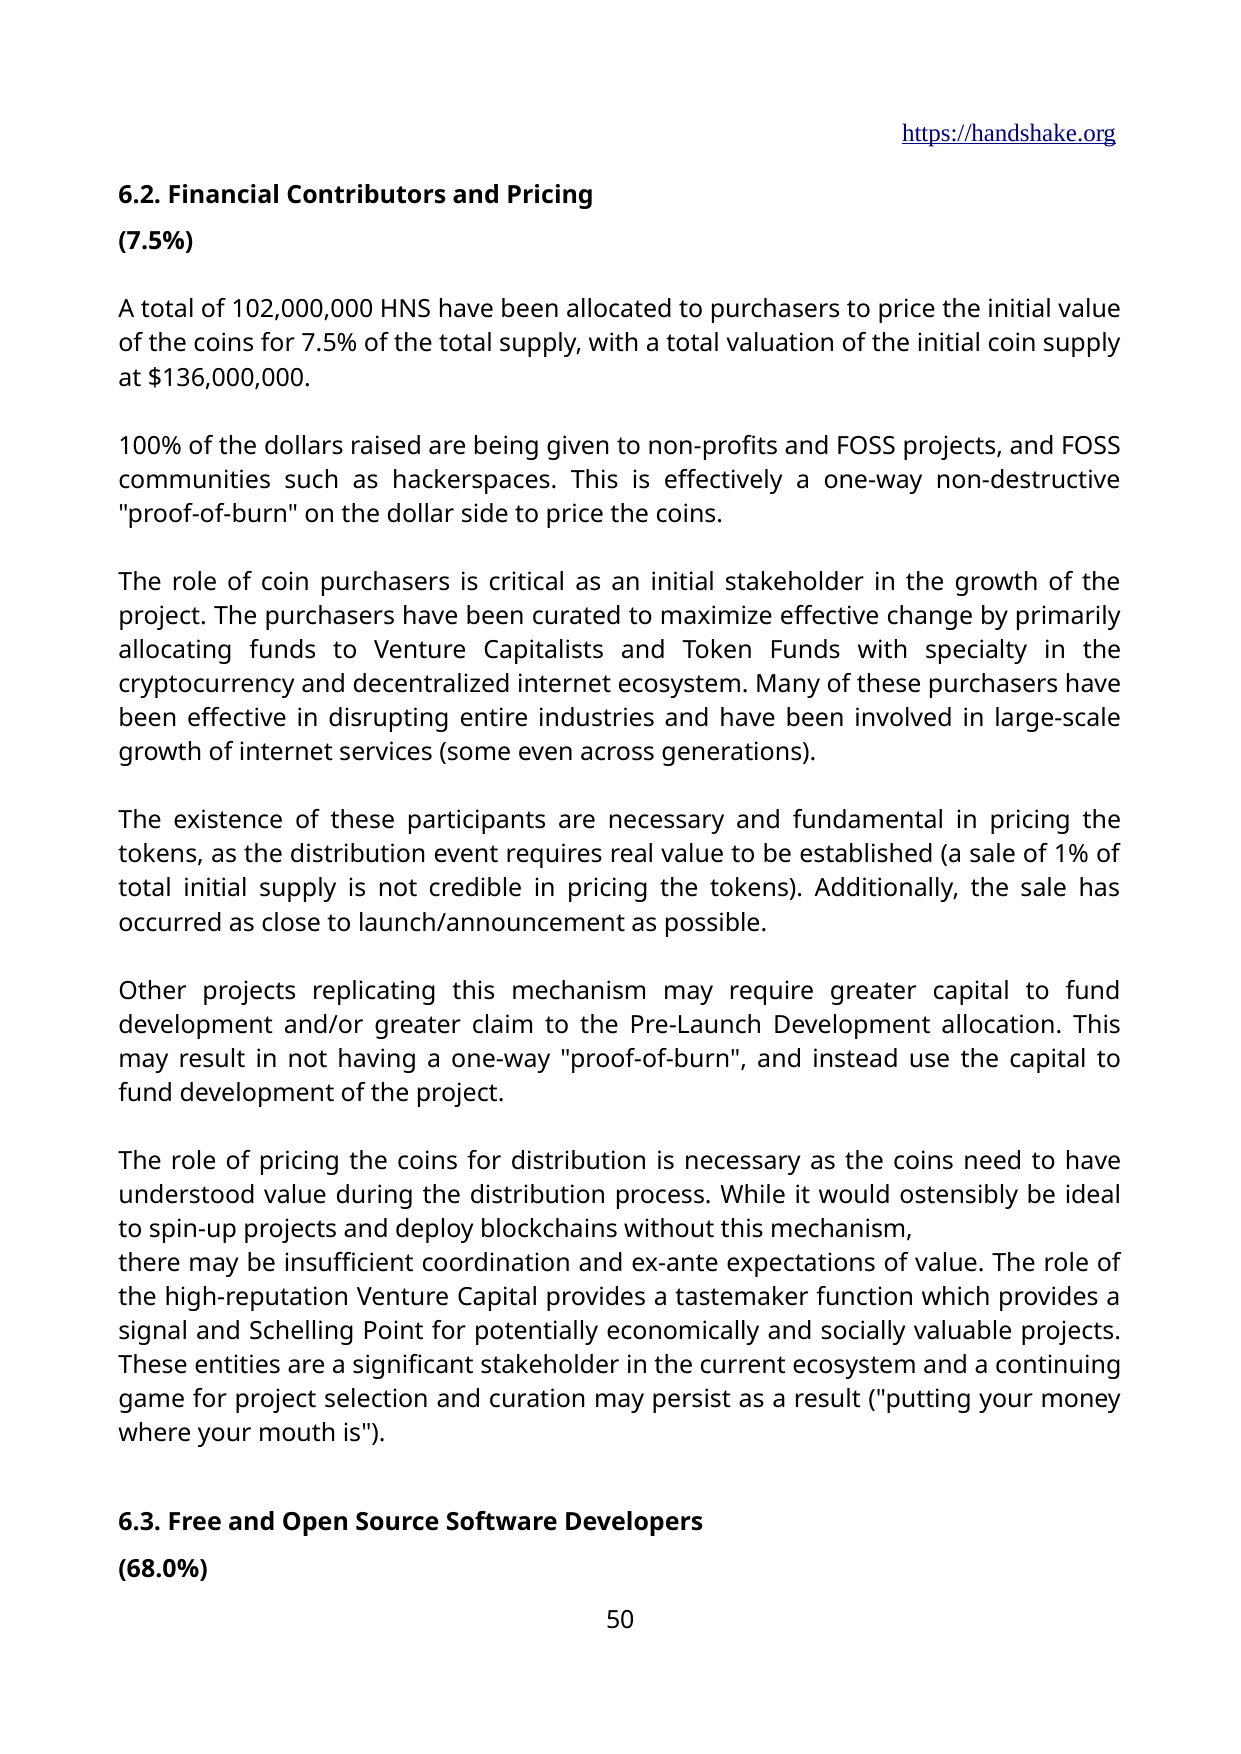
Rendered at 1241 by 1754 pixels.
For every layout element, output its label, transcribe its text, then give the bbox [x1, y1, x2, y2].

text there may be insufficient coordination and ex-ante expectations of value. The role of the high-reputation Venture Capital provides a tastemaker function which provides a signal and Schelling Point for potentially economically and socially valuable projects. These entities are a significant stakeholder in the current ecosystem and a continuing game for project selection and curation may persist as a result ("putting your money where your mouth is"). [118, 1245, 1122, 1449]
text The role of coin purchasers is critical as an initial stakeholder in the growth of the project. The purchasers have been curated to maximize effective change by primarily allocating funds to Venture Capitalists and Token Funds with specialty in the cryptocurrency and decentralized internet ecosystem. Many of these purchasers have been effective in disrupting entire industries and have been involved in large-scale growth of internet services (some even across generations). [118, 563, 1122, 768]
subtitle 6.2. Financial Contributors and Pricing [118, 176, 1122, 210]
text 100% of the dollars raised are being given to non-profits and FOSS projects, and FOSS communities such as hackerspaces. This is effectively a one-way non-destructive "proof-of-burn" on the dollar side to price the coins. [118, 427, 1122, 529]
text Other projects replicating this mechanism may require greater capital to fund development and/or greater claim to the Pre-Launch Development allocation. This may result in not having a one-way "proof-of-burn", and instead use the capital to fund development of the project. [118, 972, 1122, 1108]
text (7.5%) [118, 223, 1122, 257]
text (68.0%) [118, 1551, 1122, 1585]
text The existence of these participants are necessary and fundamental in pricing the tokens, as the distribution event requires real value to be established (a sale of 1% of total initial supply is not credible in pricing the tokens). Additionally, the sale has occurred as close to launch/announcement as possible. [118, 802, 1122, 938]
text The role of pricing the coins for distribution is necessary as the coins need to have understood value during the distribution process. While it would ostensibly be ideal to spin-up projects and deploy blockchains without this mechanism, [118, 1143, 1122, 1245]
subtitle 6.3. Free and Open Source Software Developers [118, 1504, 1122, 1538]
text A total of 102,000,000 HNS have been allocated to purchasers to price the initial value of the coins for 7.5% of the total supply, with a total valuation of the initial coin supply at $136,000,000. [118, 291, 1122, 393]
